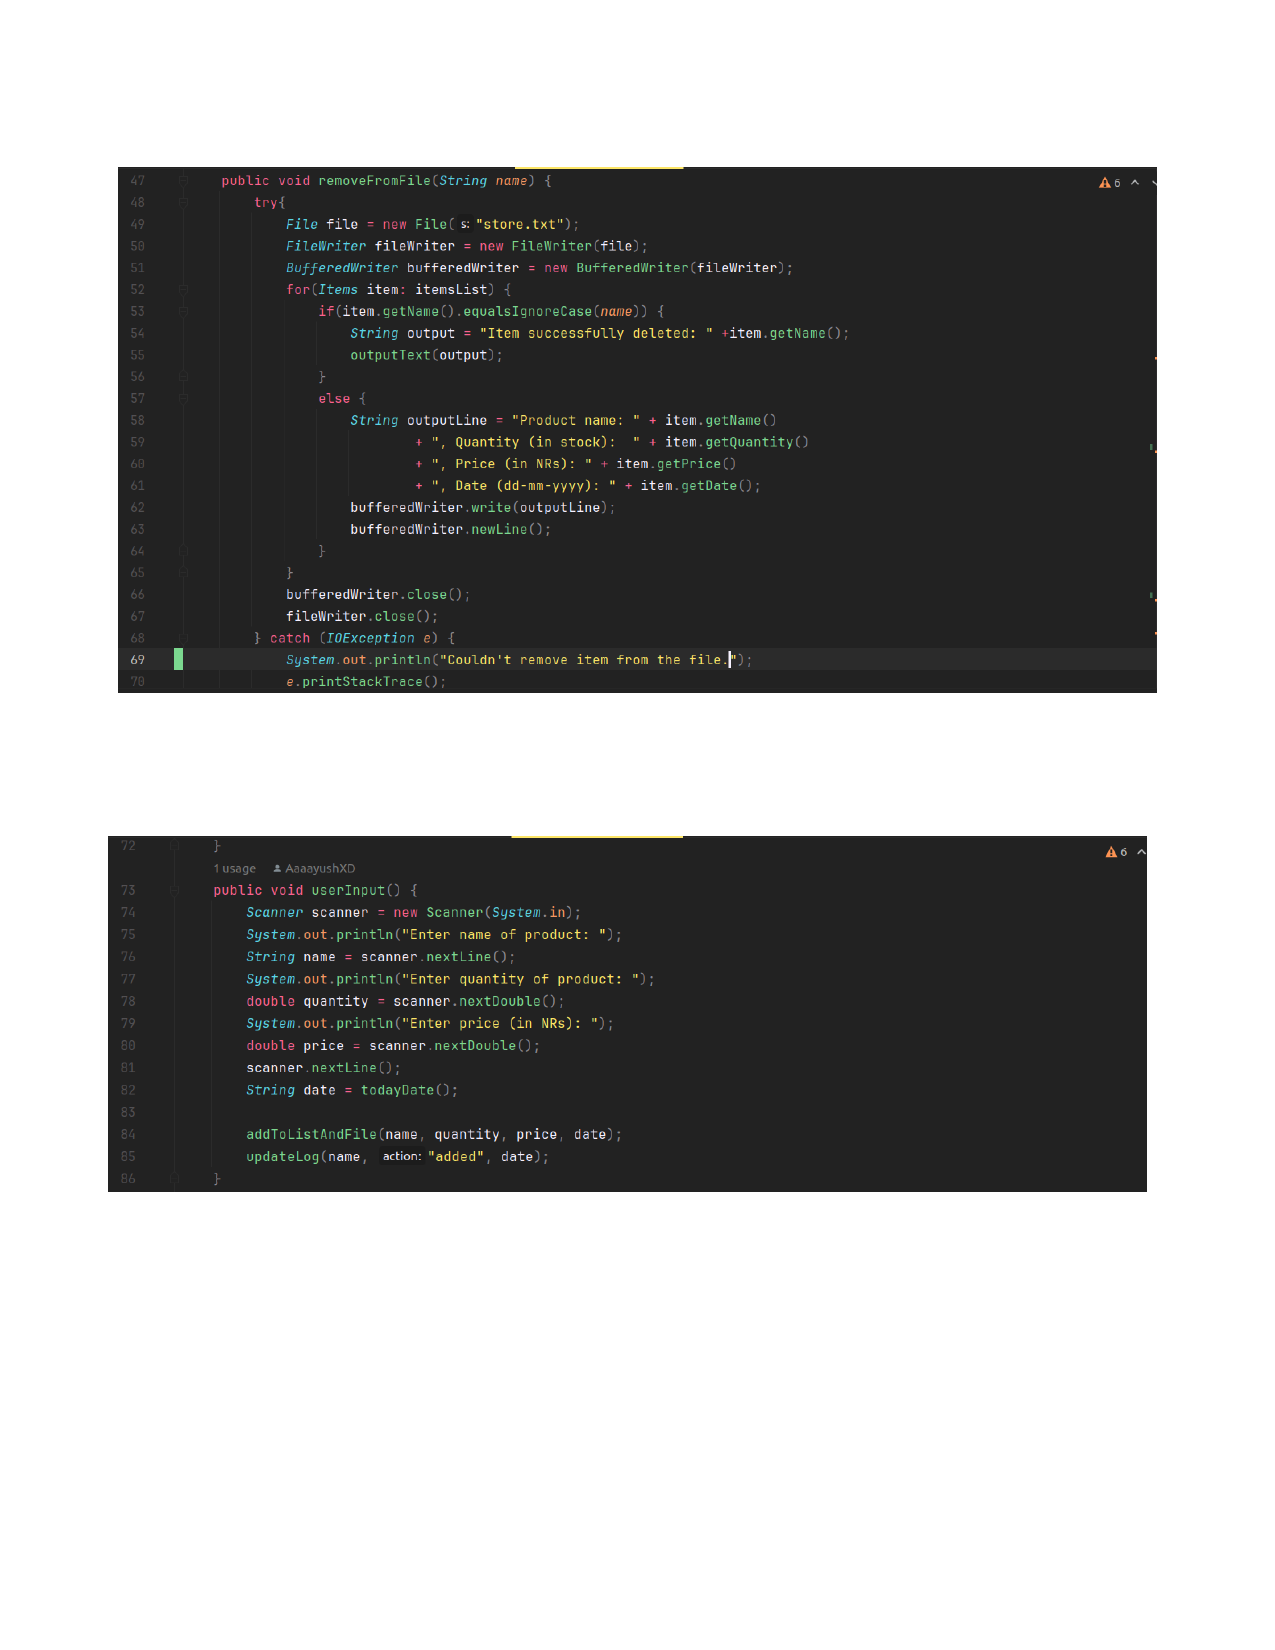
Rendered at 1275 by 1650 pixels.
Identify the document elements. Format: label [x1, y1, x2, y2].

picture [108, 836, 1147, 1192]
picture [118, 167, 1157, 693]
